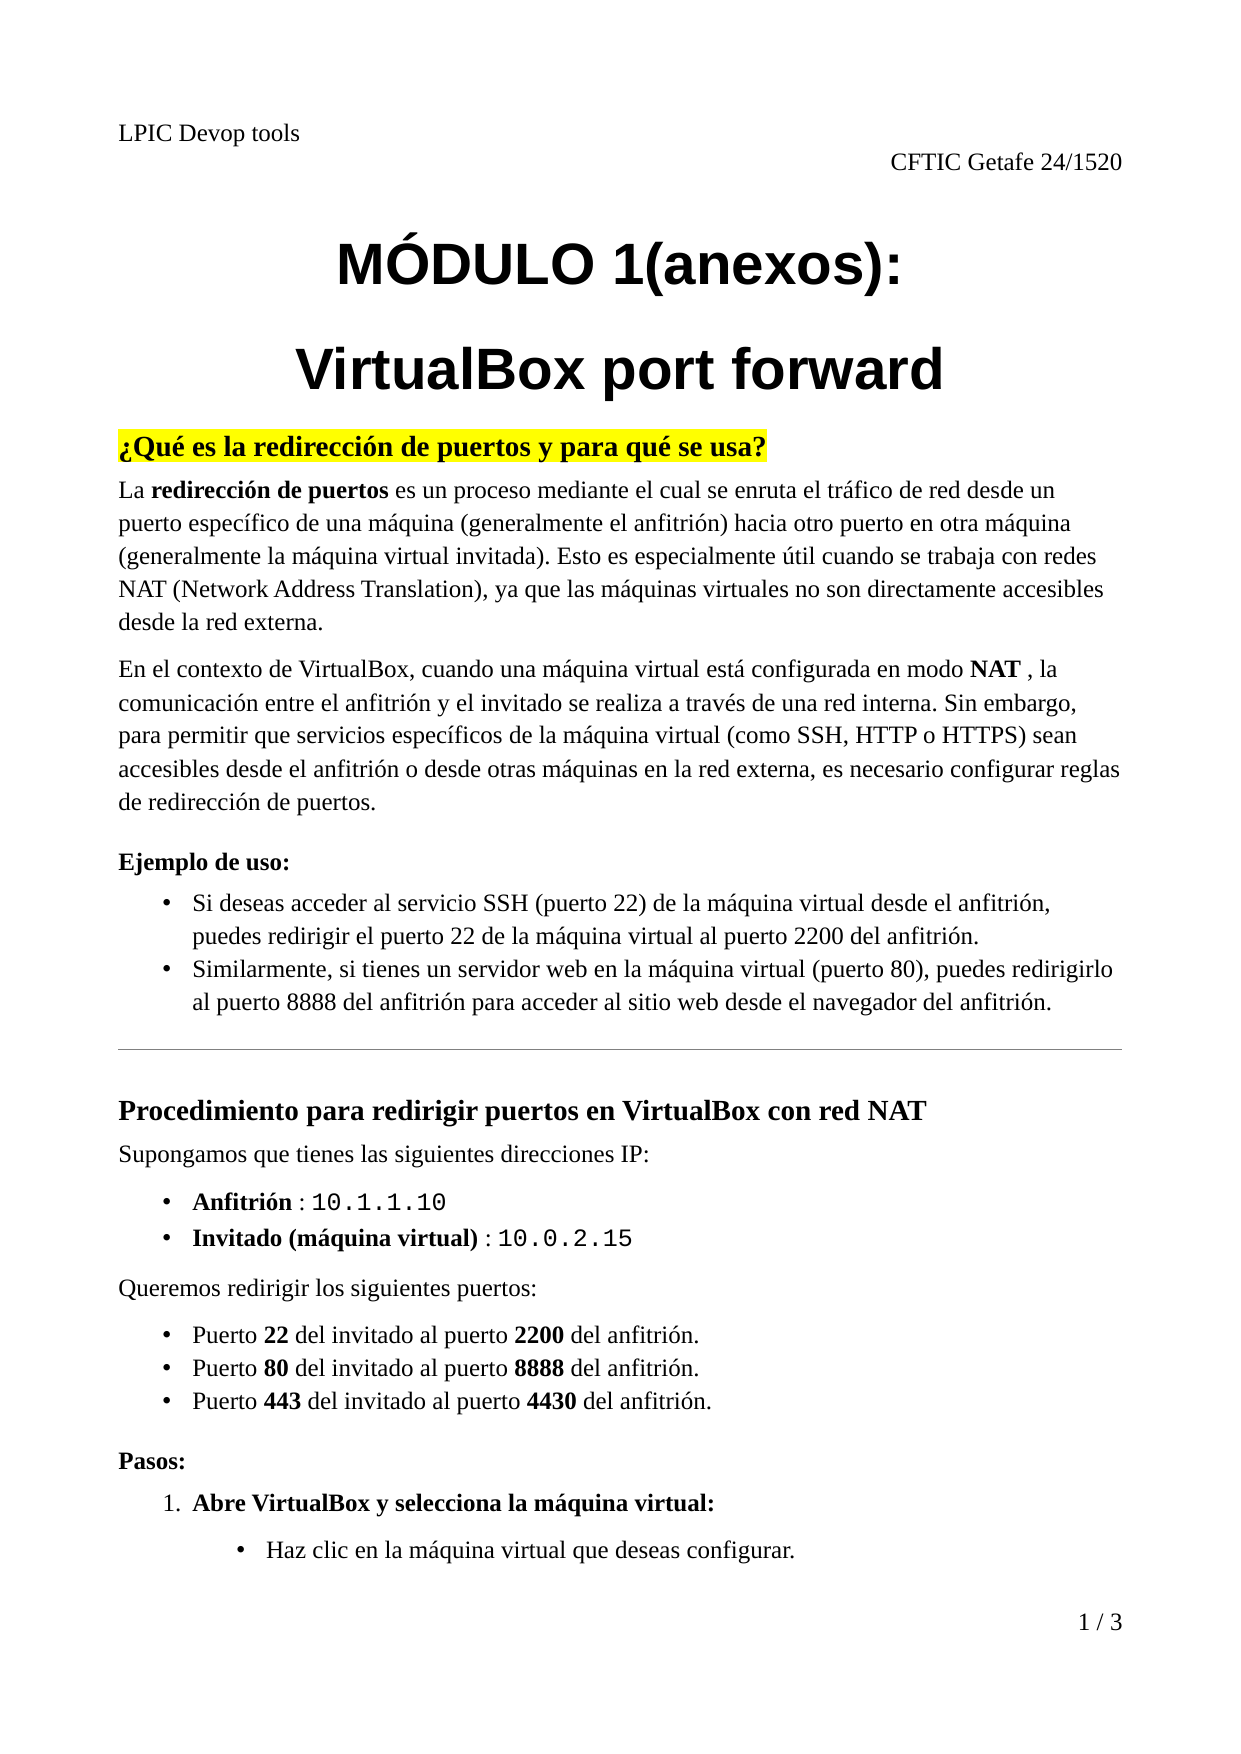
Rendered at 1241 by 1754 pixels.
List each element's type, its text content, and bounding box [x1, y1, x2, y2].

list Puerto 80 del invitado al puerto 8888 del anfitrión. [162, 1353, 1122, 1382]
title MÓDULO 1(anexos): [118, 230, 1122, 297]
subtitle Ejemplo de uso: [118, 847, 1122, 876]
list Haz clic en la máquina virtual que deseas configurar. [236, 1535, 1122, 1564]
text Supongamos que tienes las siguientes direcciones IP: [118, 1139, 1122, 1168]
text Queremos redirigir los siguientes puertos: [118, 1273, 1122, 1301]
subtitle ¿Qué es la redirección de puertos y para qué se usa? [118, 429, 1122, 462]
list Abre VirtualBox y selecciona la máquina virtual: [162, 1488, 1122, 1516]
list Invitado (máquina virtual) : 10.0.2.15 [162, 1223, 1122, 1253]
list Similarmente, si tienes un servidor web en la máquina virtual (puerto 80), puedes redirigirlo al puerto 8888 del anfitrión para acceder al sitio web desde el navegador del anfitrión. [162, 954, 1122, 1016]
title VirtualBox port forward [118, 335, 1122, 402]
list Si deseas acceder al servicio SSH (puerto 22) de la máquina virtual desde el anfitrión, puedes redirigir el puerto 22 de la máquina virtual al puerto 2200 del anfitrión. [162, 888, 1122, 950]
subtitle Pasos: [118, 1446, 1122, 1475]
list Puerto 22 del invitado al puerto 2200 del anfitrión. [162, 1320, 1122, 1349]
text En el contexto de VirtualBox, cuando una máquina virtual está configurada en modo NAT , la comunicación entre el anfitrión y el invitado se realiza a través de una red interna. Sin embargo, para permitir que servicios específicos de la máquina virtual (como SSH, HTTP o HTTPS) sean accesibles desde el anfitrión o desde otras máquinas en la red externa, es necesario configurar reglas de redirección de puertos. [118, 654, 1122, 815]
list Anfitrión : 10.1.1.10 [162, 1187, 1122, 1218]
list Puerto 443 del invitado al puerto 4430 del anfitrión. [162, 1386, 1122, 1415]
subtitle Procedimiento para redirigir puertos en VirtualBox con red NAT [118, 1093, 1122, 1127]
text La redirección de puertos es un proceso mediante el cual se enruta el tráfico de red desde un puerto específico de una máquina (generalmente el anfitrión) hacia otro puerto en otra máquina (generalmente la máquina virtual invitada). Esto es especialmente útil cuando se trabaja con redes NAT (Network Address Translation), ya que las máquinas virtuales no son directamente accesibles desde la red externa. [118, 475, 1122, 636]
